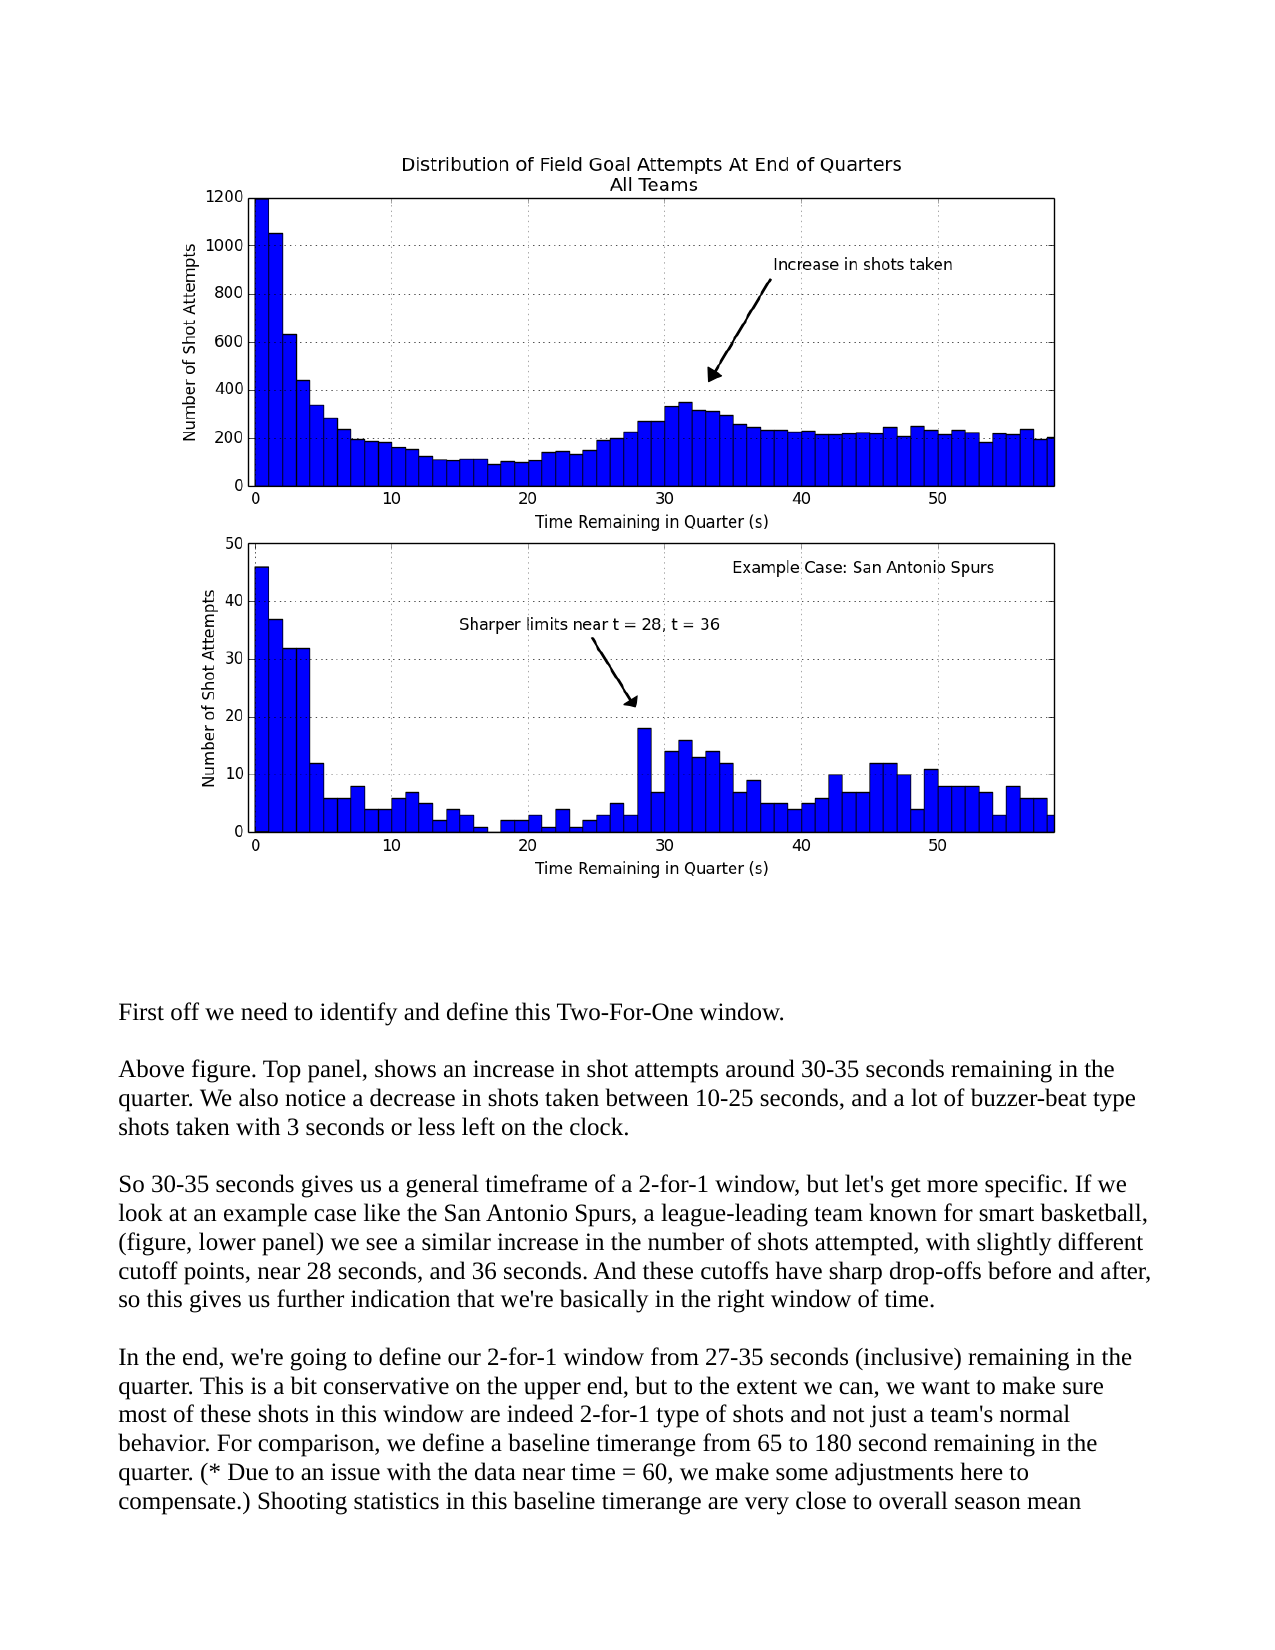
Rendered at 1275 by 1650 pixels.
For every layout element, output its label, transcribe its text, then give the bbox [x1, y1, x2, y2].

text In the end, we're going to define our 2-for-1 window from 27-35 seconds (inclusive) remaining in the quarter. This is a bit conservative on the upper end, but to the extent we can, we want to make sure most of these shots in this window are indeed 2-for-1 type of shots and not just a team's normal behavior. For comparison, we define a baseline timerange from 65 to 180 second remaining in the quarter. (* Due to an issue with the data near time = 60, we make some adjustments here to compensate.) Shooting statistics in this baseline timerange are very close to overall season mean [118, 1342, 1157, 1514]
text First off we need to identify and define this Two-For-One window. [118, 997, 1157, 1026]
text So 30-35 seconds gives us a general timeframe of a 2-for-1 window, but let's get more specific. If we look at an example case like the San Antonio Spurs, a league-leading team known for smart basketball, (figure, lower panel) we see a similar increase in the number of shots attempted, with slightly different cutoff points, near 28 seconds, and 36 seconds. And these cutoffs have sharp drop-offs before and after, so this gives us further indication that we're basically in the right window of time. [118, 1169, 1157, 1313]
text Above figure. Top panel, shows an increase in shot attempts around 30-35 seconds remaining in the quarter. We also notice a decrease in shots taken between 10-25 seconds, and a lot of buzzer-beat type shots taken with 3 seconds or less left on the clock. [118, 1054, 1157, 1141]
picture [118, 118, 1157, 911]
